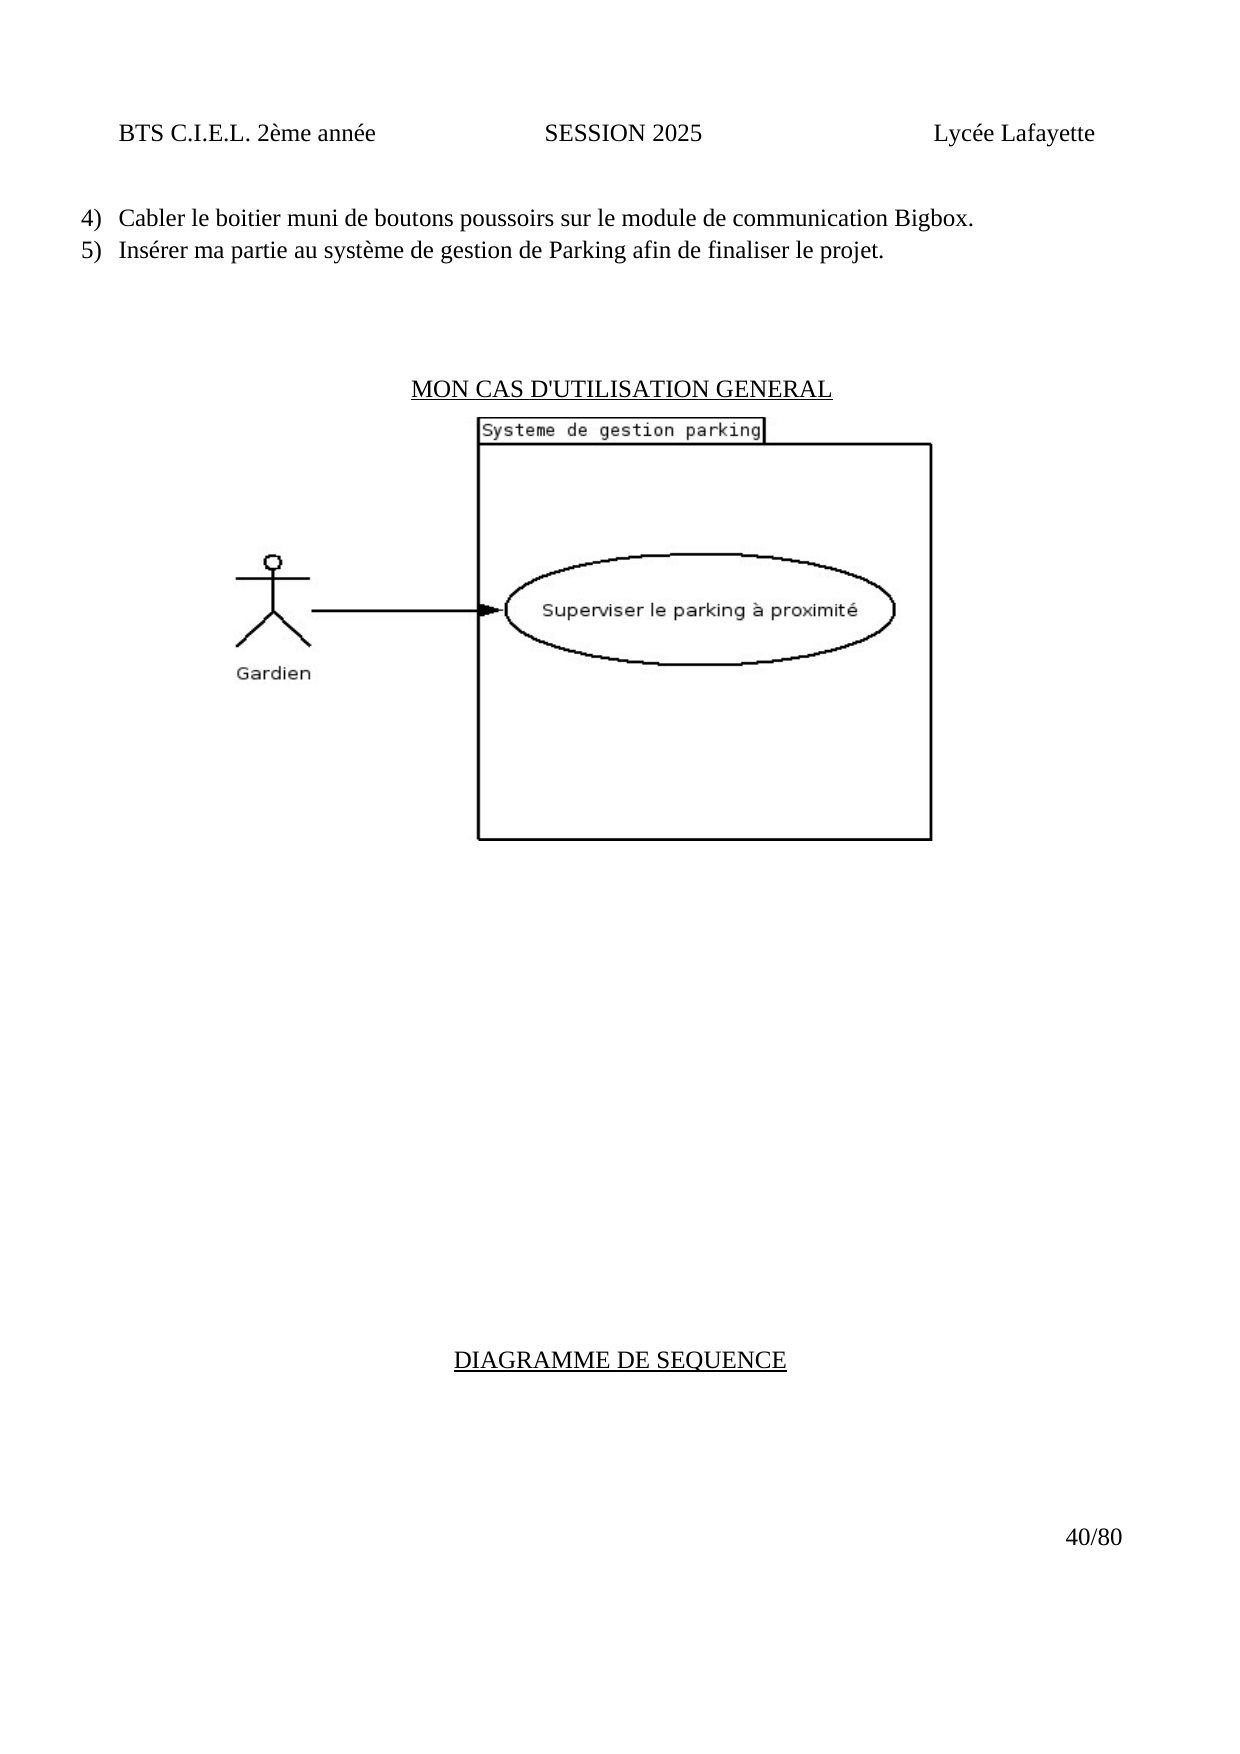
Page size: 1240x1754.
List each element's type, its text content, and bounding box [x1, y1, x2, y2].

text DIAGRAMME DE SEQUENCE [118, 1345, 1122, 1374]
list Insérer ma partie au système de gestion de Parking afin de finaliser le projet. [81, 235, 1121, 264]
picture [233, 417, 933, 841]
list Cabler le boitier muni de boutons poussoirs sur le module de communication Bigbox. [81, 203, 1121, 232]
text MON CAS D'UTILISATION GENERAL [411, 374, 1122, 402]
